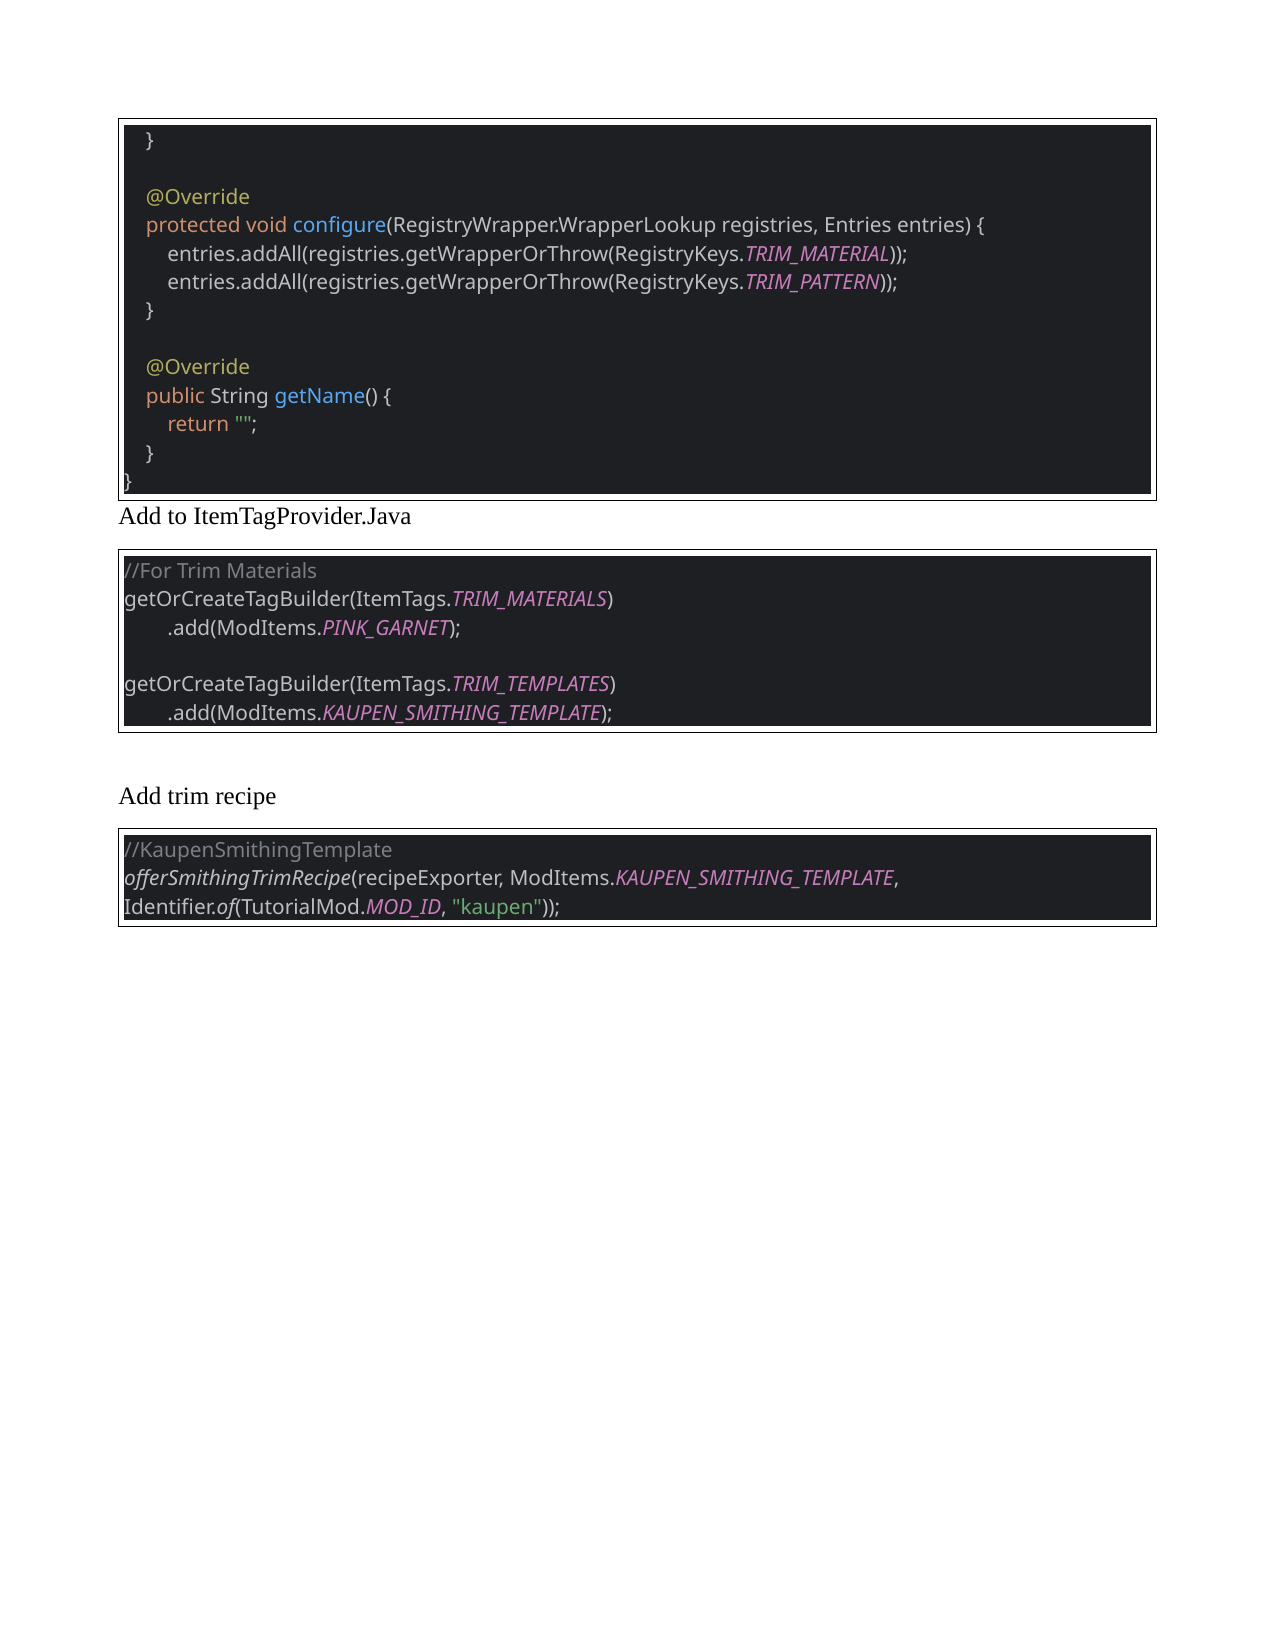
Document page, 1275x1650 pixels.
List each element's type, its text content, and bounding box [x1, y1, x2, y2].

table_header //KaupenSmithingTemplate offerSmithingTrimRecipe(recipeExporter, ModItems.KAUPEN_SMITHING_TEMPLATE, Identifier.of(TutorialMod.MOD_ID, "kaupen")); [119, 829, 1156, 926]
text Add trim recipe [118, 781, 1157, 809]
table_header //For Trim Materials getOrCreateTagBuilder(ItemTags.TRIM_MATERIALS) .add(ModItems.PINK_GARNET); getOrCreateTagBuilder(ItemTags.TRIM_TEMPLATES) .add(ModItems.KAUPEN_SMITHING_TEMPLATE); [119, 550, 1156, 732]
table_header } @Override protected void configure(RegistryWrapper.WrapperLookup registries, Entries entries) { entries.addAll(registries.getWrapperOrThrow(RegistryKeys.TRIM_MATERIAL)); entries.addAll(registries.getWrapperOrThrow(RegistryKeys.TRIM_PATTERN)); } @Override public String getName() { return ""; } } [119, 119, 1156, 500]
text Add to ItemTagProvider.Java [118, 501, 1157, 530]
